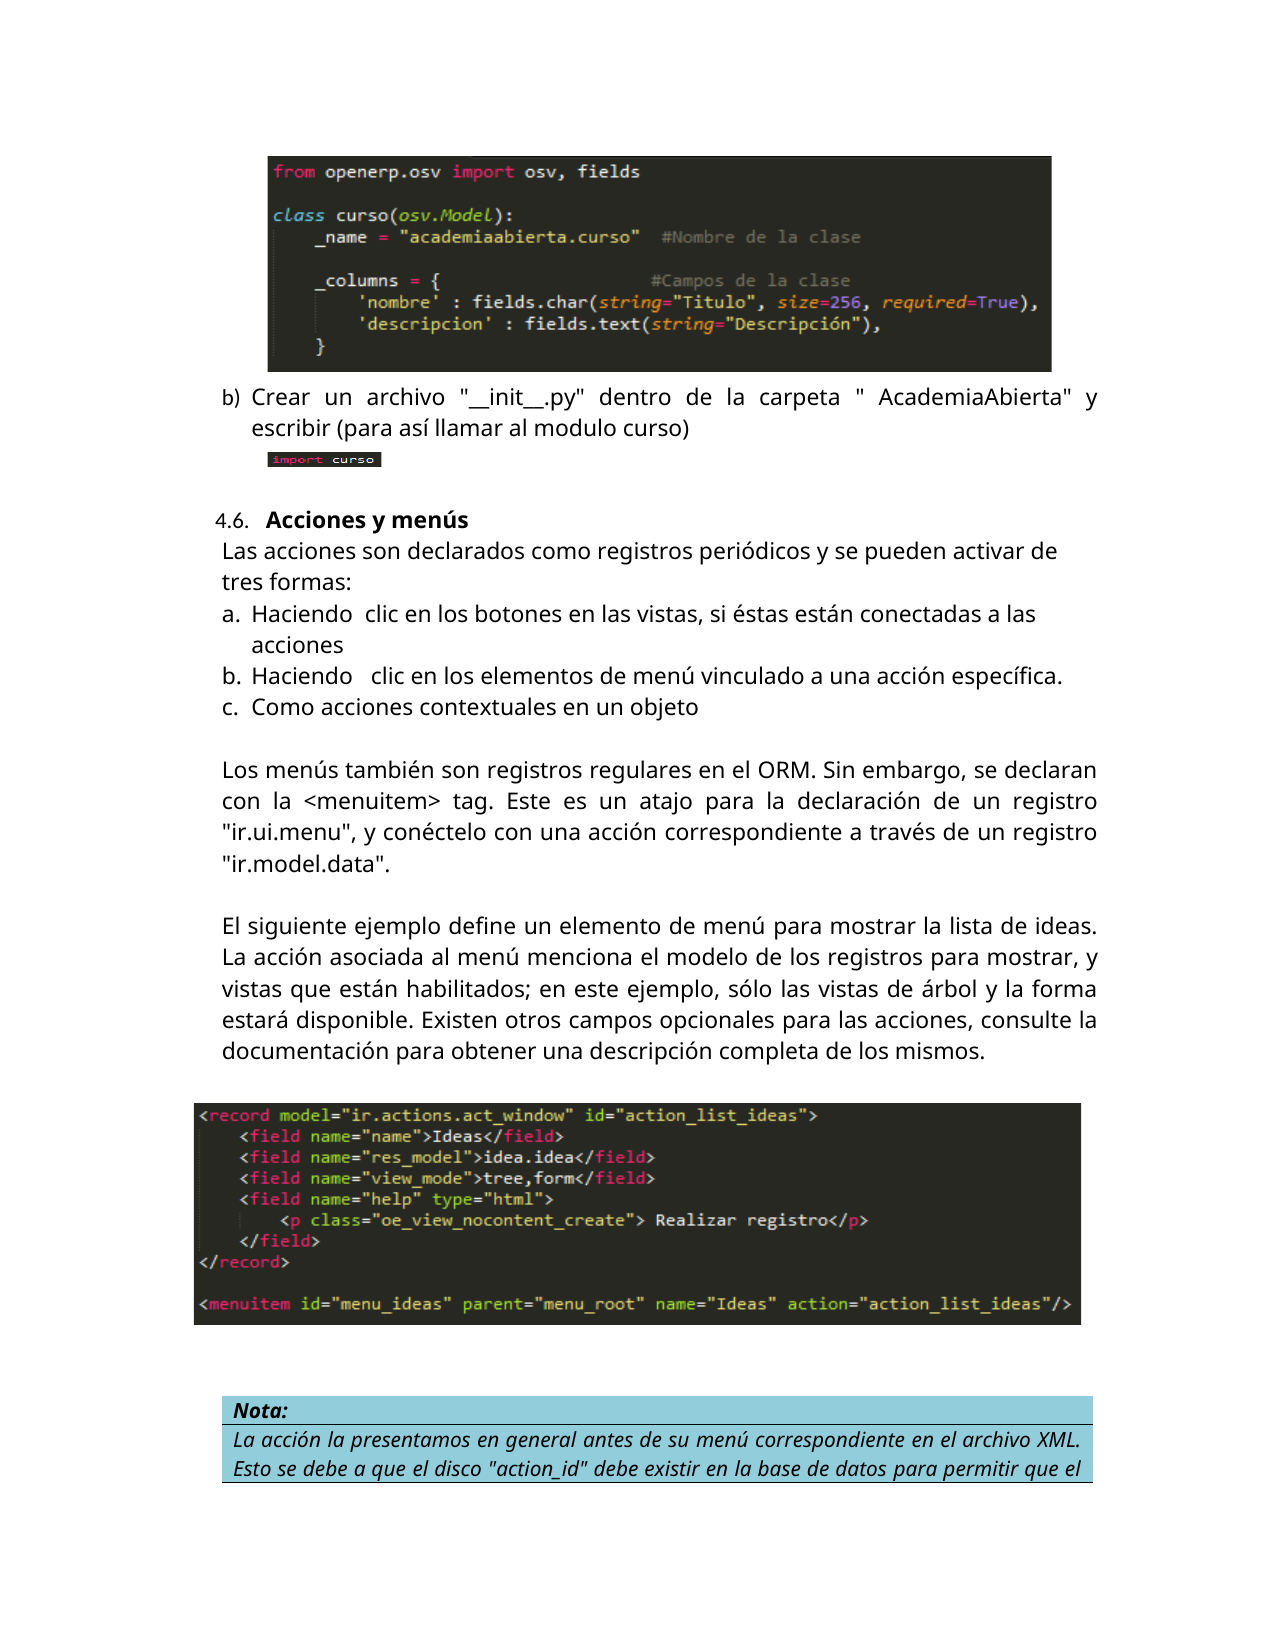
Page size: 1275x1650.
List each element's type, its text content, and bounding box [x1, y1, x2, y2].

picture [267, 156, 1052, 372]
picture [193, 1103, 1082, 1325]
list Haciendo clic en los elementos de menú vinculado a una acción específica. [222, 660, 1098, 691]
table_header Nota: [222, 1396, 1093, 1424]
picture [267, 452, 382, 467]
list Los menús también son registros regulares en el ORM. Sin embargo, se declaran con la <menuitem> tag. Este es un atajo para la declaración de un registro "ir.ui.menu", y conéctelo con una acción correspondiente a través de un registro "ir.model.data". [222, 754, 1098, 879]
text Las acciones son declarados como registros periódicos y se pueden activar de tres formas: [222, 535, 1098, 597]
list Haciendo clic en los botones en las vistas, si éstas están conectadas a las acciones [222, 597, 1098, 660]
list Crear un archivo "__init__.py" dentro de la carpeta " AcademiaAbierta" y escribir (para así llamar al modulo curso) [222, 380, 1098, 443]
list El siguiente ejemplo define un elemento de menú para mostrar la lista de ideas. La acción asociada al menú menciona el modelo de los registros para mostrar, y vistas que están habilitados; en este ejemplo, sólo las vistas de árbol y la forma estará disponible. Existen otros campos opcionales para las acciones, consulte la documentación para obtener una descripción completa de los mismos. [222, 879, 1098, 1066]
table_cell La acción la presentamos en general antes de su menú correspondiente en el archivo XML. Esto se debe a que el disco "action_id" debe existir en la base de datos para permitir que el [222, 1425, 1093, 1482]
list Como acciones contextuales en un objeto [222, 691, 1098, 722]
list Acciones y menús [215, 504, 1098, 535]
